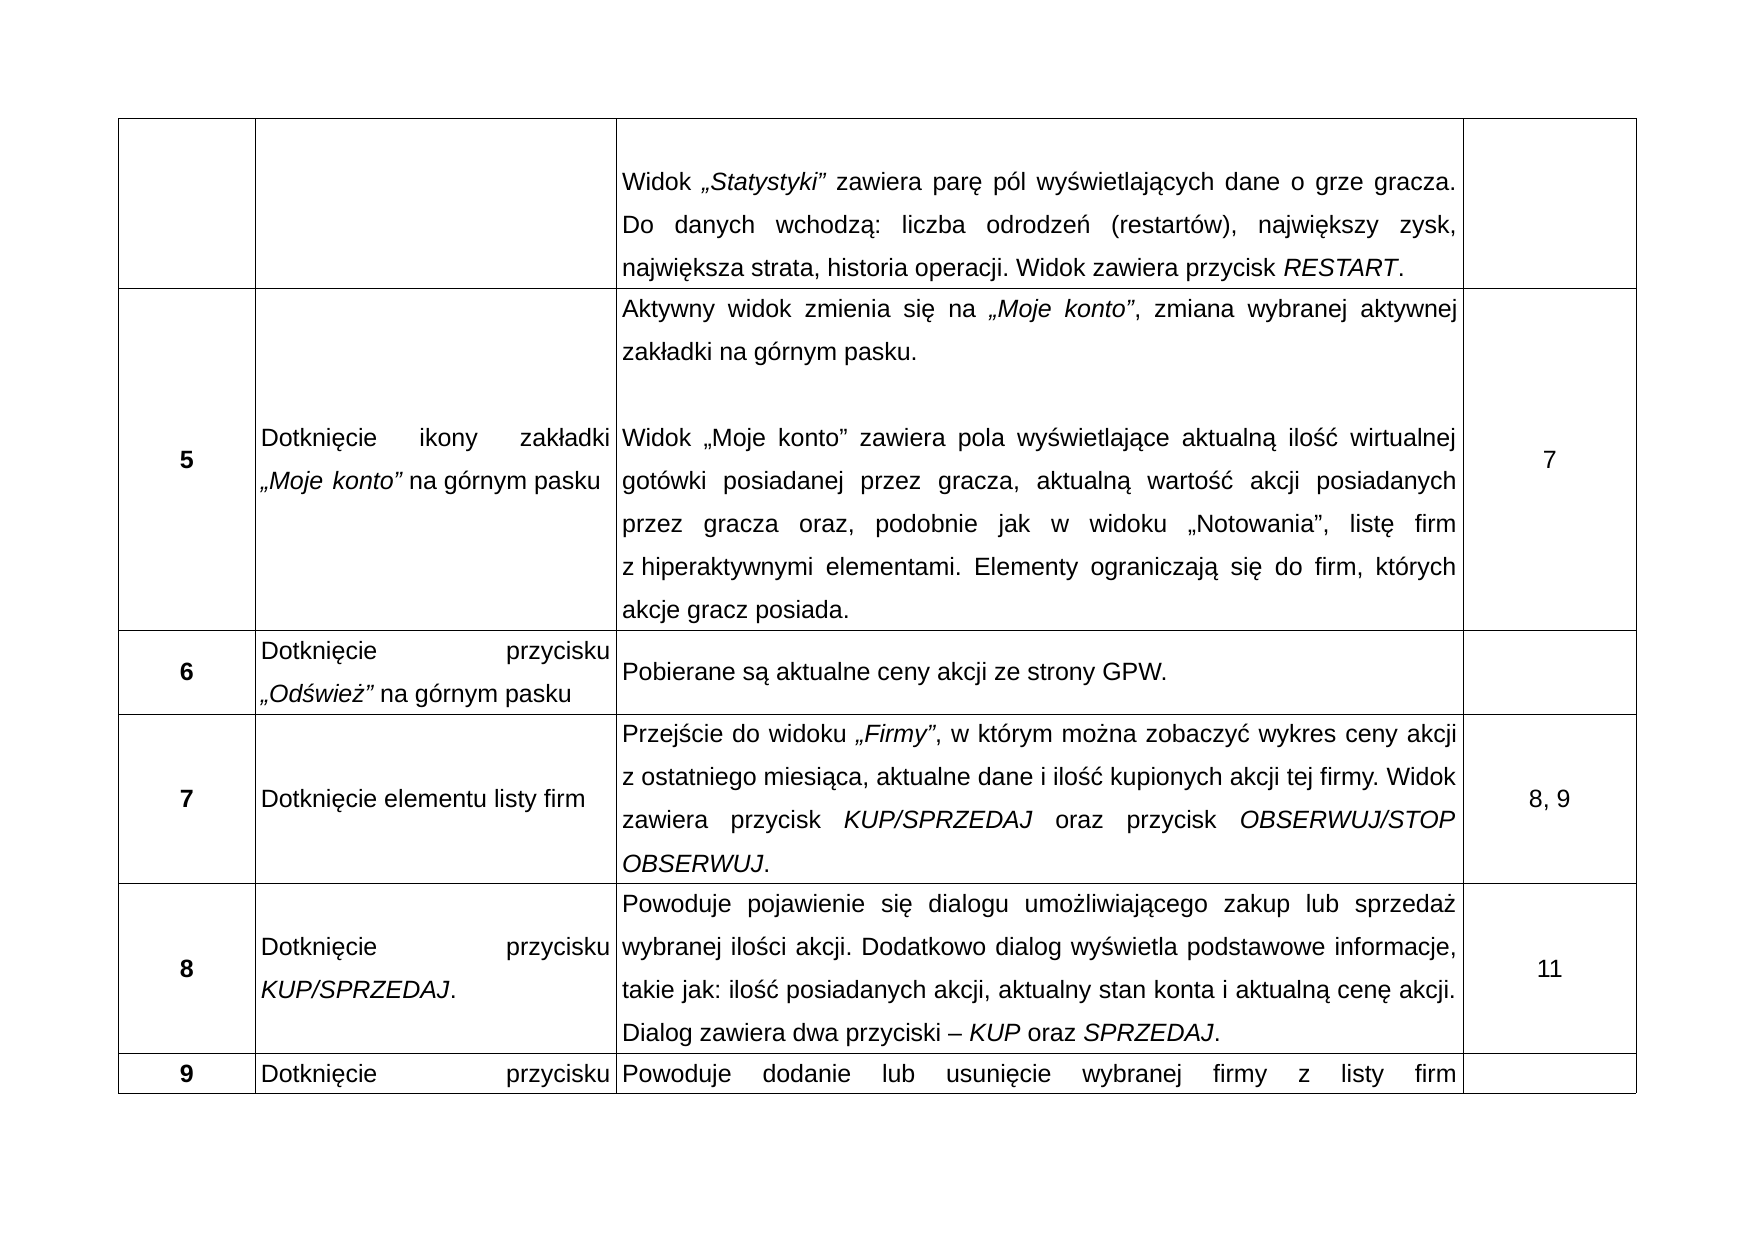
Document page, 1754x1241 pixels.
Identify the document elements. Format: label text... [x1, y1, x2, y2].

table_cell [1464, 631, 1636, 713]
table_cell Dotknięcie elementu listy firm [256, 715, 616, 883]
table_cell 7 [119, 715, 255, 883]
table_cell Pobierane są aktualne ceny akcji ze strony GPW. [617, 631, 1463, 713]
table_cell 8 [119, 884, 255, 1053]
table_cell Przejście do widoku „Firmy”, w którym można zobaczyć wykres ceny akcji z ostatniego miesiąca, aktualne dane i ilość kupionych akcji tej firmy. Widok zawiera przycisk KUP/SPRZEDAJ oraz przycisk OBSERWUJ/STOP OBSERWUJ. [617, 715, 1463, 883]
table_cell 8, 9 [1464, 715, 1636, 883]
table_cell 9 [119, 1054, 255, 1093]
table_cell Dotknięcie przycisku „Odśwież” na górnym pasku [256, 631, 616, 713]
table_cell Powoduje pojawienie się dialogu umożliwiającego zakup lub sprzedaż wybranej ilości akcji. Dodatkowo dialog wyświetla podstawowe informacje, takie jak: ilość posiadanych akcji, aktualny stan konta i aktualną cenę akcji. Dialog zawiera dwa przyciski – KUP oraz SPRZEDAJ. [617, 884, 1463, 1053]
table_cell [1464, 1054, 1636, 1093]
table_cell [1464, 119, 1636, 288]
table_cell 5 [119, 289, 255, 630]
table_cell Dotknięcie ikony zakładki „Moje konto” na górnym pasku [256, 289, 616, 630]
table_cell Aktywny widok zmienia się na „Moje konto”, zmiana wybranej aktywnej zakładki na górnym pasku. Widok „Moje konto” zawiera pola wyświetlające aktualną ilość wirtualnej gotówki posiadanej przez gracza, aktualną wartość akcji posiadanych przez gracza oraz, podobnie jak w widoku „Notowania”, listę firm z hiperaktywnymi elementami. Elementy ograniczają się do firm, których akcje gracz posiada. [617, 289, 1463, 630]
table_cell Widok „Statystyki” zawiera parę pól wyświetlających dane o grze gracza. Do danych wchodzą: liczba odrodzeń (restartów), największy zysk, największa strata, historia operacji. Widok zawiera przycisk RESTART. [617, 119, 1463, 288]
table_cell 11 [1464, 884, 1636, 1053]
table_cell [119, 119, 255, 288]
table_cell Dotknięcie przycisku [256, 1054, 616, 1093]
table_cell 7 [1464, 289, 1636, 630]
table_cell [256, 119, 616, 288]
table_cell Powoduje dodanie lub usunięcie wybranej firmy z listy firm [617, 1054, 1463, 1093]
table_cell 6 [119, 631, 255, 713]
table_cell Dotknięcie przycisku KUP/SPRZEDAJ. [256, 884, 616, 1053]
